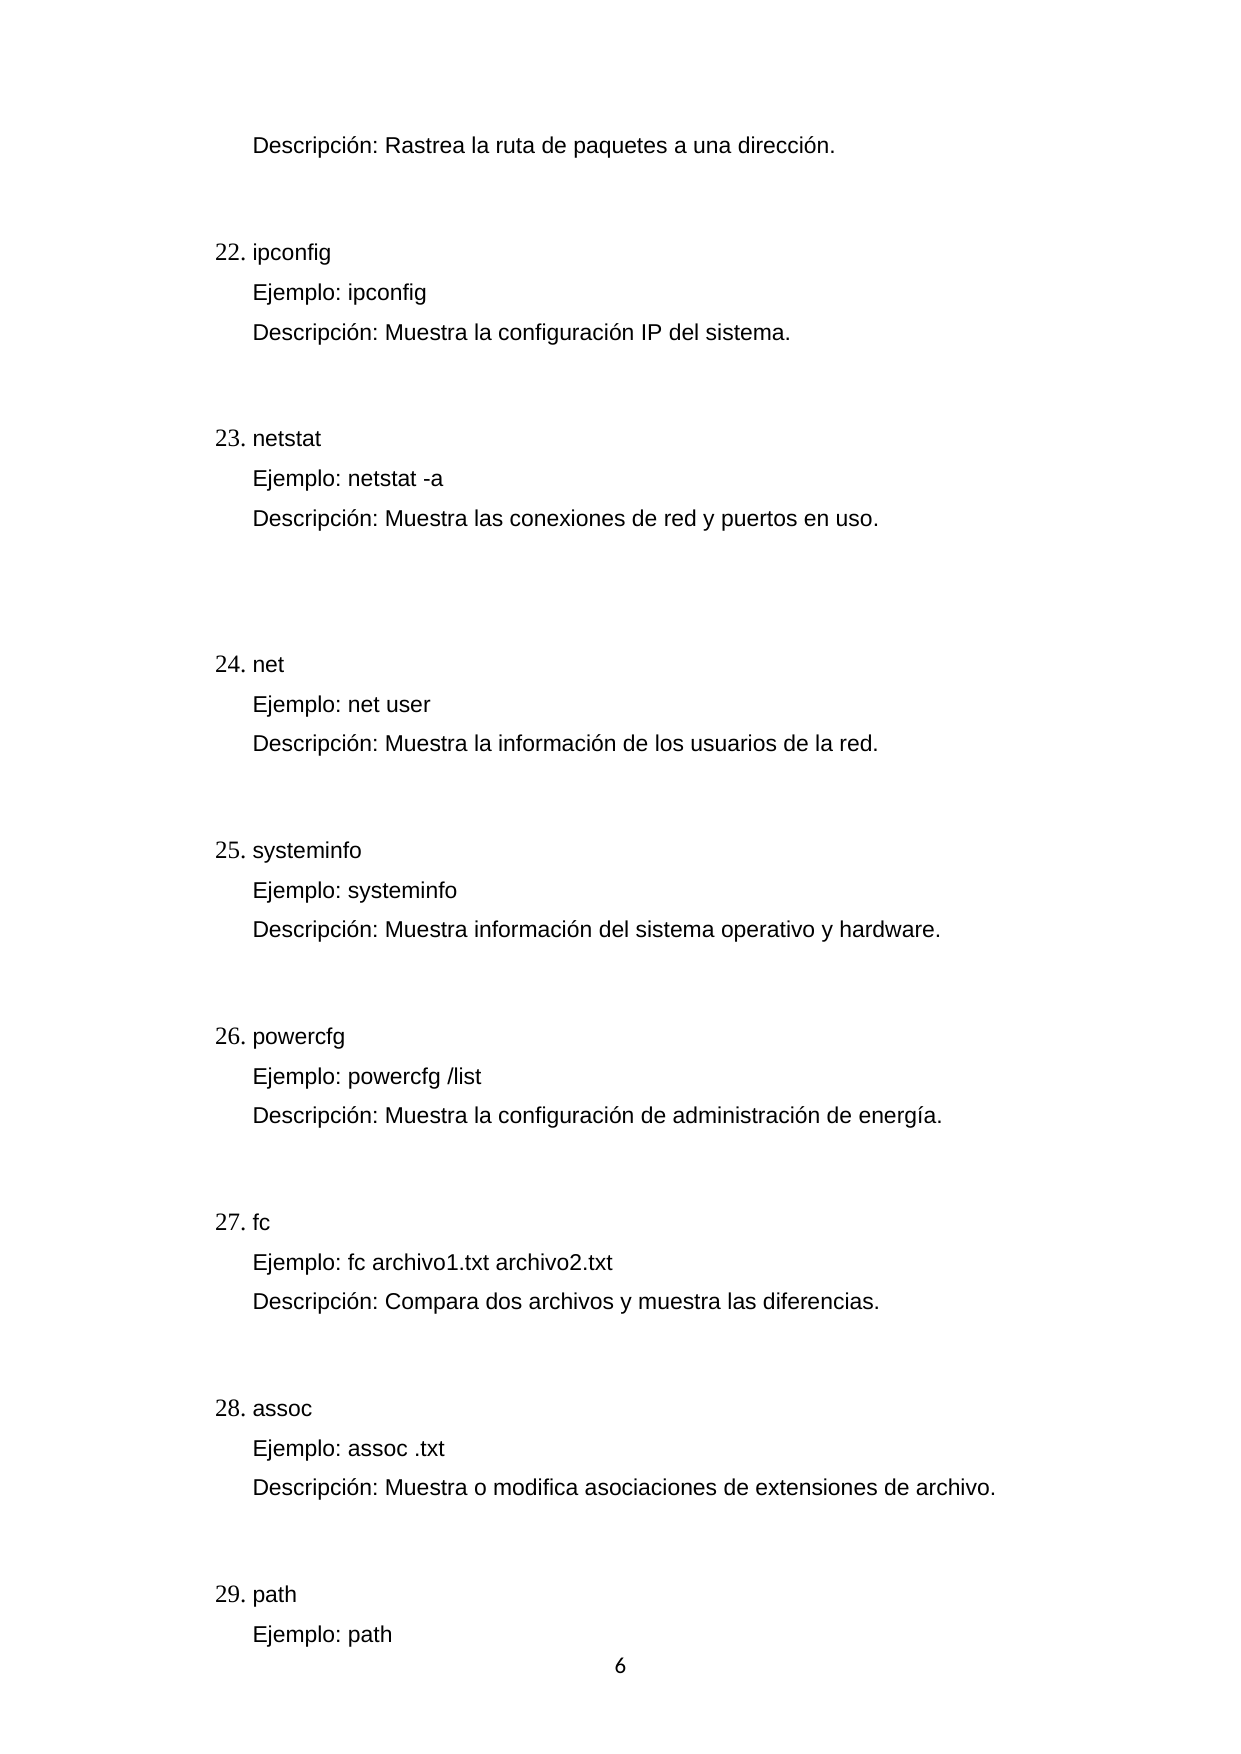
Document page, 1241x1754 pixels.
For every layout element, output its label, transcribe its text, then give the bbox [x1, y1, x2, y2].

list systeminfo Ejemplo: systeminfo Descripción: Muestra información del sistema operativo y hardware. [215, 835, 1063, 986]
list ipconfig Ejemplo: ipconfig Descripción: Muestra la configuración IP del sistema. [215, 237, 1063, 388]
list path Ejemplo: path [215, 1579, 1063, 1647]
list powercfg Ejemplo: powercfg /list Descripción: Muestra la configuración de administración de energía. [215, 1021, 1063, 1172]
list netstat Ejemplo: netstat -a Descripción: Muestra las conexiones de red y puertos en uso. [215, 423, 1063, 613]
list Descripción: Rastrea la ruta de paquetes a una dirección. [215, 132, 1063, 202]
list net Ejemplo: net user Descripción: Muestra la información de los usuarios de la red. [215, 649, 1063, 799]
list assoc Ejemplo: assoc .txt Descripción: Muestra o modifica asociaciones de extensiones de archivo. [215, 1393, 1063, 1544]
list fc Ejemplo: fc archivo1.txt archivo2.txt Descripción: Compara dos archivos y muestra las diferencias. [215, 1207, 1063, 1358]
